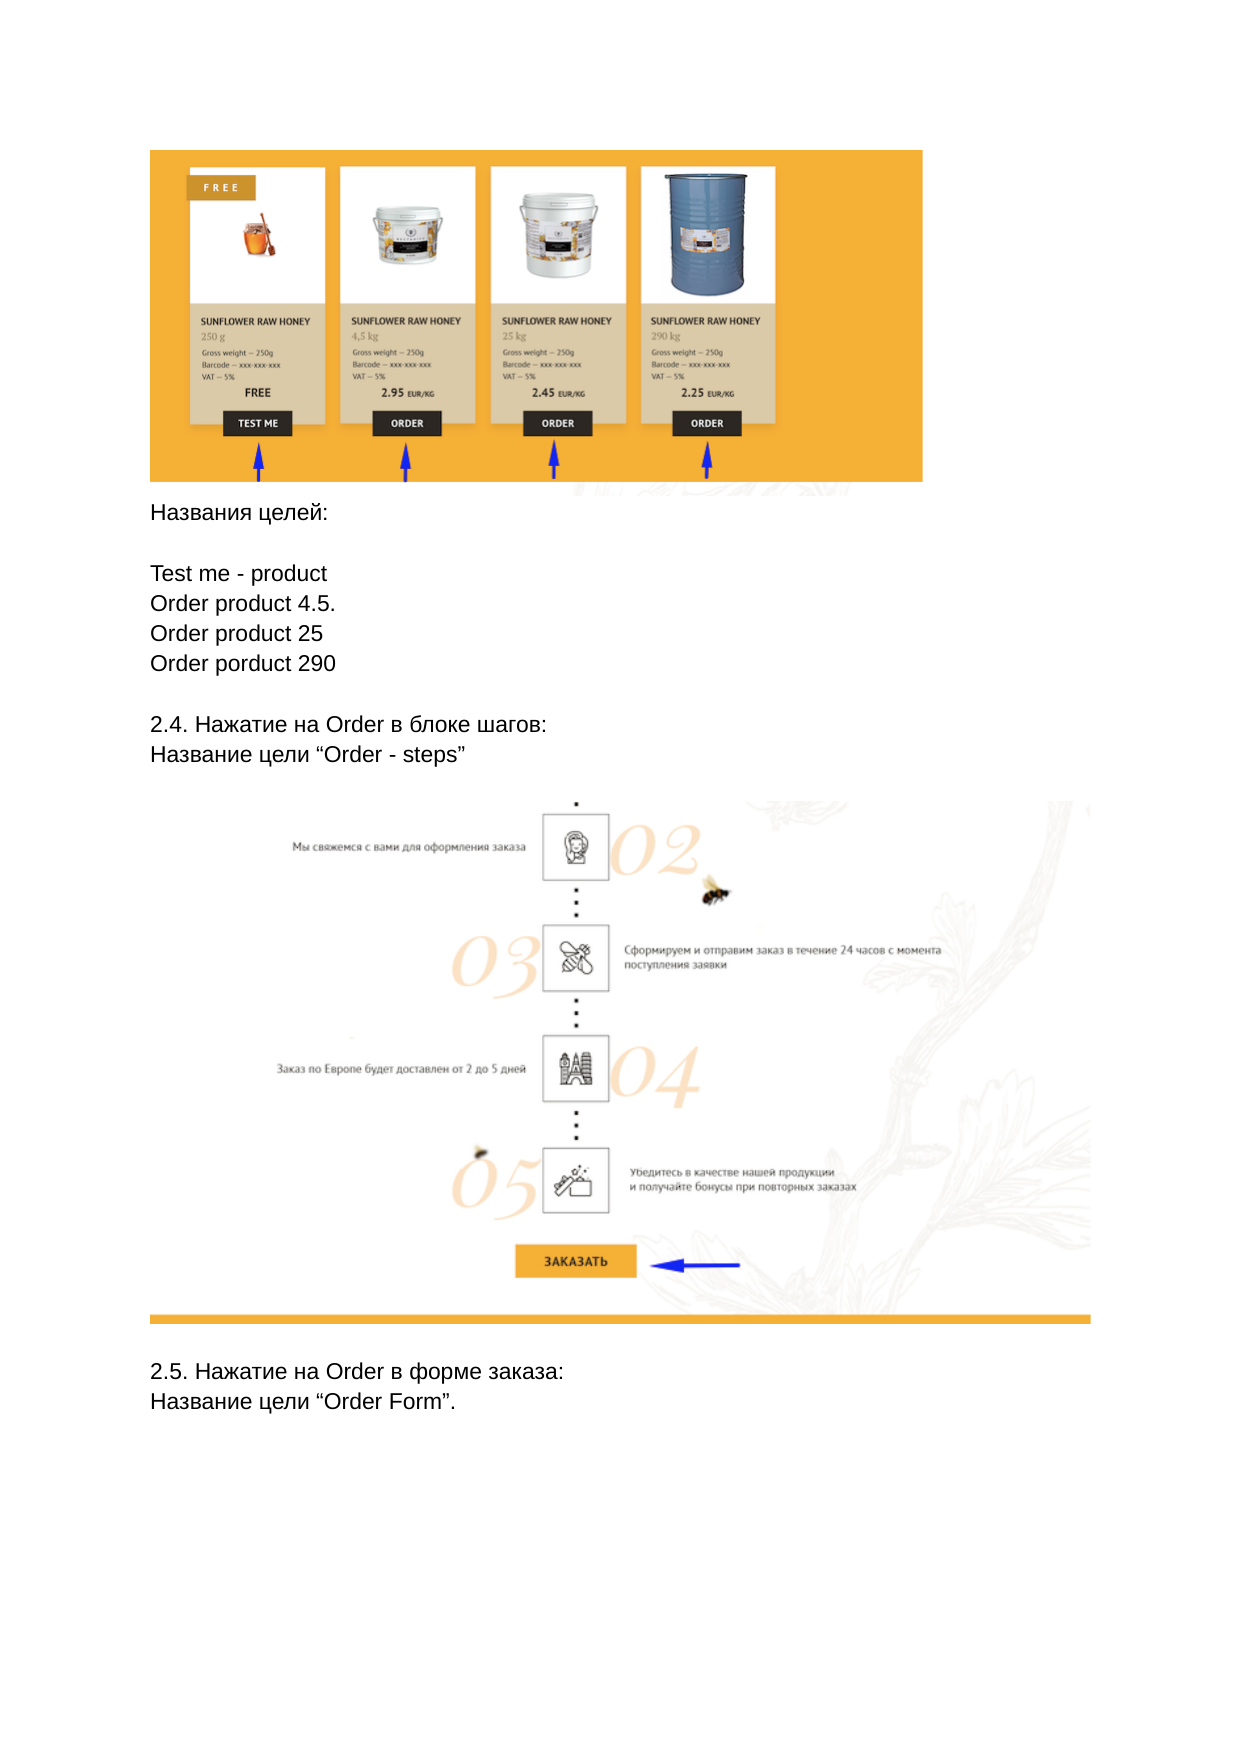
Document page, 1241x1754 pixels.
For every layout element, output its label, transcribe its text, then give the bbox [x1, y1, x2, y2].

text Order product 25 [150, 620, 1090, 646]
text Test me - product [150, 559, 1090, 586]
text Названия целей: [150, 499, 1090, 525]
text Название цели “Order Form”. [150, 1388, 1090, 1415]
text Order product 4.5. [150, 590, 1090, 616]
text 2.4. Нажатие на Order в блоке шагов: [150, 711, 1090, 737]
text 2.5. Нажатие на Order в форме заказа: [150, 1358, 1090, 1384]
text Order porduct 290 [150, 650, 1090, 676]
picture [150, 150, 923, 496]
picture [150, 801, 1091, 1324]
text Название цели “Order - steps” [150, 741, 1090, 767]
